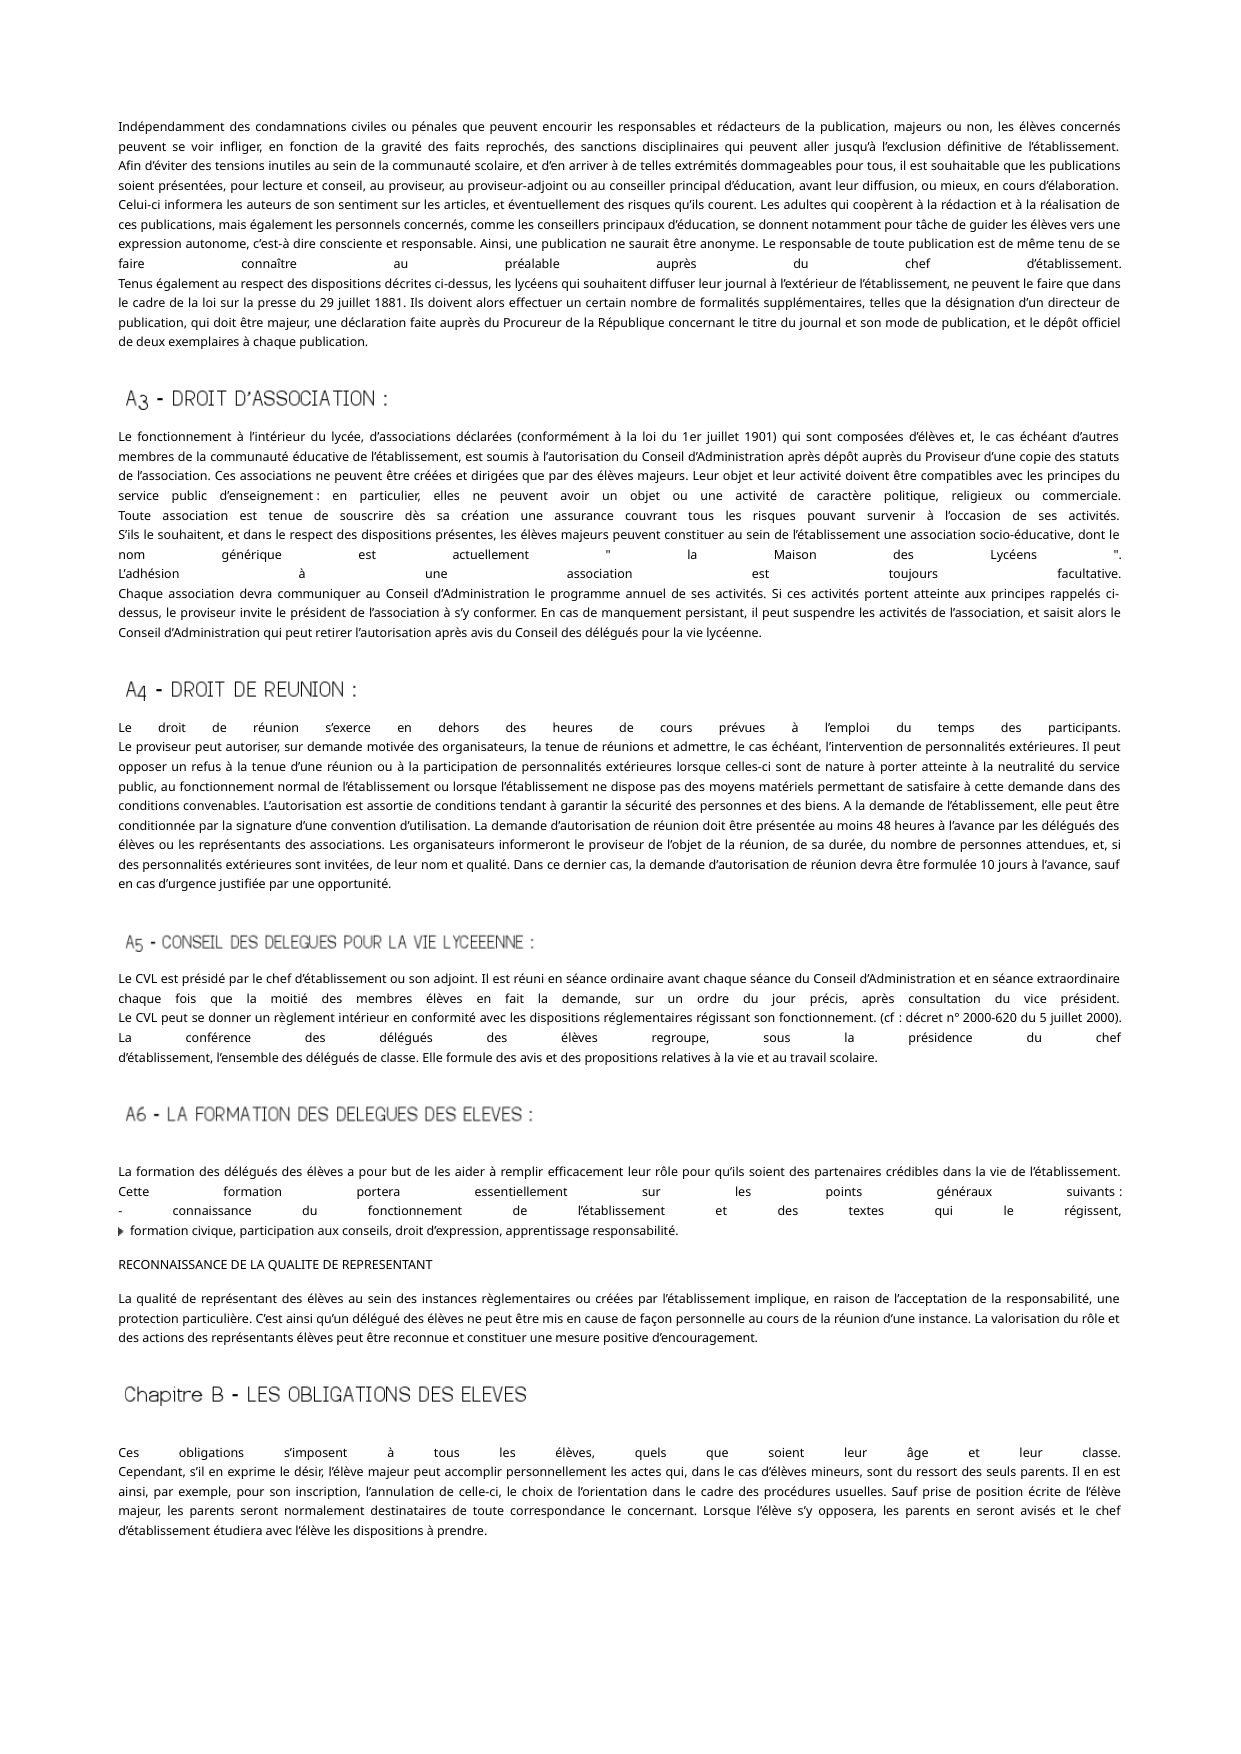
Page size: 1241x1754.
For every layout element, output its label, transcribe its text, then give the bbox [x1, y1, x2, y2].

text RECONNAISSANCE DE LA QUALITE DE REPRESENTANT [118, 1256, 1122, 1273]
picture [118, 1223, 127, 1236]
text Le fonctionnement à l’intérieur du lycée, d’associations déclarées (conformément à la loi du 1er juillet 1901) qui sont composées d’élèves et, le cas échéant d’autres membres de la communauté éducative de l’établissement, est soumis à l’autorisation du Conseil d’Administration après dépôt auprès du Proviseur d’une copie des statuts de l’association. Ces associations ne peuvent être créées et dirigées que par des élèves majeurs. Leur objet et leur activité doivent être compatibles avec les principes du service public d’enseignement : en particulier, elles ne peuvent avoir un objet ou une activité de caractère politique, religieux ou commerciale. Toute association est tenue de souscrire dès sa création une assurance couvrant tous les risques pouvant survenir à l’occasion de ses activités. S’ils le souhaitent, et dans le respect des dispositions présentes, les élèves majeurs peuvent constituer au sein de l’établissement une association socio-éducative, dont le nom générique est actuellement " la Maison des Lycéens ". L’adhésion à une association est toujours facultative. Chaque association devra communiquer au Conseil d’Administration le programme annuel de ses activités. Si ces activités portent atteinte aux principes rappelés ci-dessus, le proviseur invite le président de l’association à s’y conformer. En cas de manquement persistant, il peut suspendre les activités de l’association, et saisit alors le Conseil d’Administration qui peut retirer l’autorisation après avis du Conseil des délégués pour la vie lycéenne. [118, 428, 1122, 641]
text La qualité de représentant des élèves au sein des instances règlementaires ou créées par l’établissement implique, en raison de l’acceptation de la responsabilité, une protection particulière. C’est ainsi qu’un délégué des élèves ne peut être mis en cause de façon personnelle au cours de la réunion d’une instance. La valorisation du rôle et des actions des représentants élèves peut être reconnue et constituer une mesure positive d’encouragement. [118, 1290, 1122, 1346]
picture [125, 383, 399, 410]
picture [125, 674, 368, 701]
text Ces obligations s’imposent à tous les élèves, quels que soient leur âge et leur classe. Cependant, s’il en exprime le désir, l’élève majeur peut accomplir personnellement les actes qui, dans le cas d’élèves mineurs, sont du ressort des seuls parents. Il en est ainsi, par exemple, pour son inscription, l’annulation de celle-ci, le choix de l’orientation dans le cadre des procédures usuelles. Sauf prise de position écrite de l’élève majeur, les parents seront normalement destinataires de toute correspondance le concernant. Lorsque l’élève s’y opposera, les parents en seront avisés et le chef d’établissement étudiera avec l’élève les dispositions à prendre. [118, 1424, 1122, 1539]
text Le droit de réunion s’exerce en dehors des heures de cours prévues à l’emploi du temps des participants. Le proviseur peut autoriser, sur demande motivée des organisateurs, la tenue de réunions et admettre, le cas échéant, l’intervention de personnalités extérieures. Il peut opposer un refus à la tenue d’une réunion ou à la participation de personnalités extérieures lorsque celles-ci sont de nature à porter atteinte à la neutralité du service public, au fonctionnement normal de l’établissement ou lorsque l’établissement ne dispose pas des moyens matériels permettant de satisfaire à cette demande dans des conditions convenables. L’autorisation est assortie de conditions tendant à garantir la sécurité des personnes et des biens. A la demande de l’établissement, elle peut être conditionnée par la signature d’une convention d’utilisation. La demande d’autorisation de réunion doit être présentée au moins 48 heures à l’avance par les délégués des élèves ou les représentants des associations. Les organisateurs informeront le proviseur de l’objet de la réunion, de sa durée, du nombre de personnes attendues, et, si des personnalités extérieures sont invitées, de leur nom et qualité. Dans ce dernier cas, la demande d’autorisation de réunion devra être formulée 10 jours à l’avance, sauf en cas d’urgence justifiée par une opportunité. [118, 719, 1122, 893]
text Indépendamment des condamnations civiles ou pénales que peuvent encourir les responsables et rédacteurs de la publication, majeurs ou non, les élèves concernés peuvent se voir infliger, en fonction de la gravité des faits reprochés, des sanctions disciplinaires qui peuvent aller jusqu’à l’exclusion définitive de l’établissement. Afin d’éviter des tensions inutiles au sein de la communauté scolaire, et d’en arriver à de telles extrémités dommageables pour tous, il est souhaitable que les publications soient présentées, pour lecture et conseil, au proviseur, au proviseur-adjoint ou au conseiller principal d’éducation, avant leur diffusion, ou mieux, en cours d’élaboration. Celui-ci informera les auteurs de son sentiment sur les articles, et éventuellement des risques qu’ils courent. Les adultes qui coopèrent à la rédaction et à la réalisation de ces publications, mais également les personnels concernés, comme les conseillers principaux d’éducation, se donnent notamment pour tâche de guider les élèves vers une expression autonome, c’est-à dire consciente et responsable. Ainsi, une publication ne saurait être anonyme. Le responsable de toute publication est de même tenu de se faire connaître au préalable auprès du chef d’établissement. Tenus également au respect des dispositions décrites ci-dessus, les lycéens qui souhaitent diffuser leur journal à l’extérieur de l’établissement, ne peuvent le faire que dans le cadre de la loi sur la presse du 29 juillet 1881. Ils doivent alors effectuer un certain nombre de formalités supplémentaires, telles que la désignation d’un directeur de publication, qui doit être majeur, une déclaration faite auprès du Procureur de la République concernant le titre du journal et son mode de publication, et le dépôt officiel de deux exemplaires à chaque publication. [118, 118, 1122, 351]
picture [125, 929, 543, 952]
picture [125, 1100, 543, 1125]
text La formation des délégués des élèves a pour but de les aider à remplir efficacement leur rôle pour qu’ils soient des partenaires crédibles dans la vie de l’établissement. Cette formation portera essentiellement sur les points généraux suivants : - connaissance du fonctionnement de l’établissement et des textes qui le régissent, formation civique, participation aux conseils, droit d’expression, apprentissage responsabilité. [118, 1143, 1122, 1239]
picture [125, 1379, 527, 1406]
text Le CVL est présidé par le chef d’établissement ou son adjoint. Il est réuni en séance ordinaire avant chaque séance du Conseil d’Administration et en séance extraordinaire chaque fois que la moitié des membres élèves en fait la demande, sur un ordre du jour précis, après consultation du vice président. Le CVL peut se donner un règlement intérieur en conformité avec les dispositions réglementaires régissant son fonctionnement. (cf : décret n° 2000-620 du 5 juillet 2000). La conférence des délégués des élèves regroupe, sous la présidence du chef d’établissement, l’ensemble des délégués de classe. Elle formule des avis et des propositions relatives à la vie et au travail scolaire. [118, 970, 1122, 1066]
